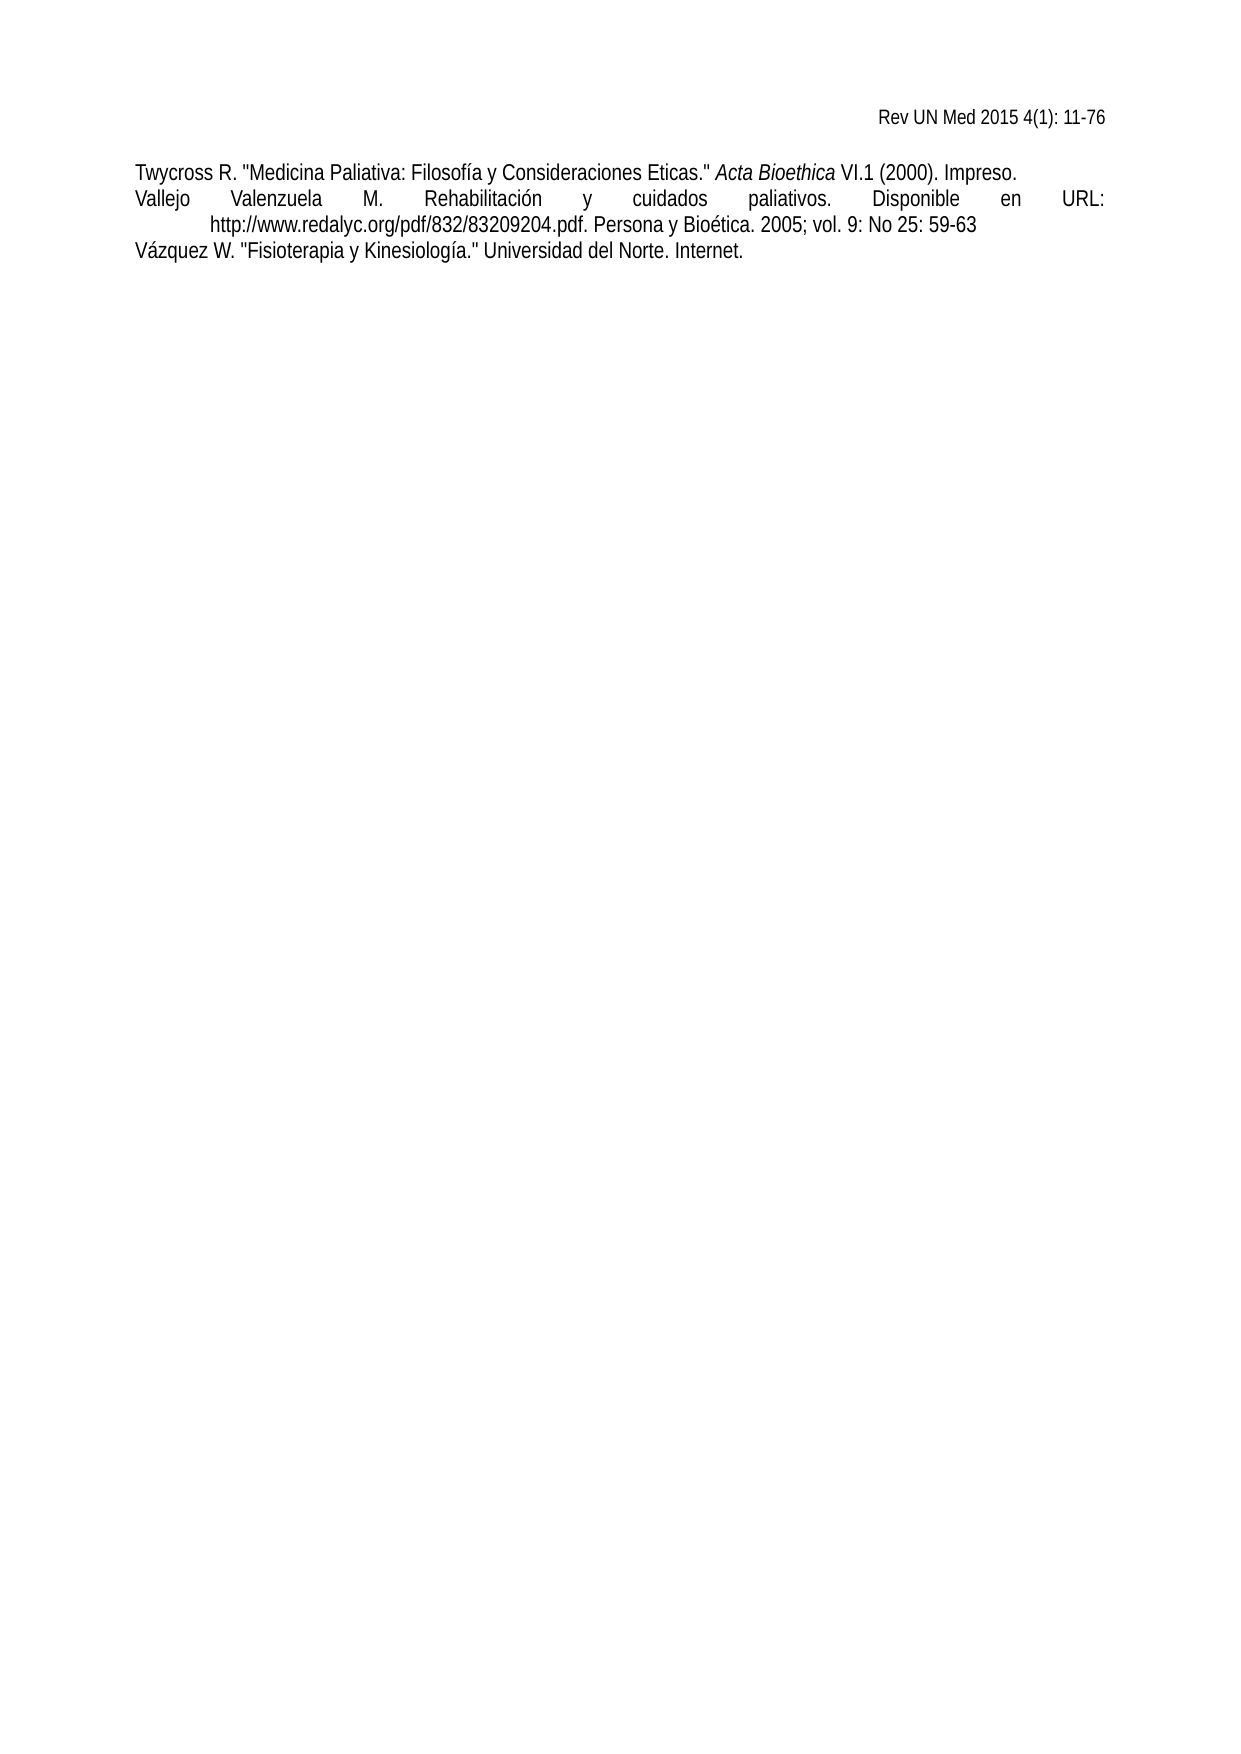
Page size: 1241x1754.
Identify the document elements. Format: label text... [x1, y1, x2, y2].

text Vallejo Valenzuela M. Rehabilitación y cuidados paliativos. Disponible en URL: http://www.redalyc.org/pdf/832/83209204.pdf. Persona y Bioética. 2005; vol. 9: No 25: 59-63 [135, 185, 1106, 237]
text Twycross R. "Medicina Paliativa: Filosofía y Consideraciones Eticas." Acta Bioethica VI.1 (2000). Impreso. [135, 158, 1106, 185]
text Vázquez W. "Fisioterapia y Kinesiología." Universidad del Norte. Internet. [135, 237, 1106, 264]
